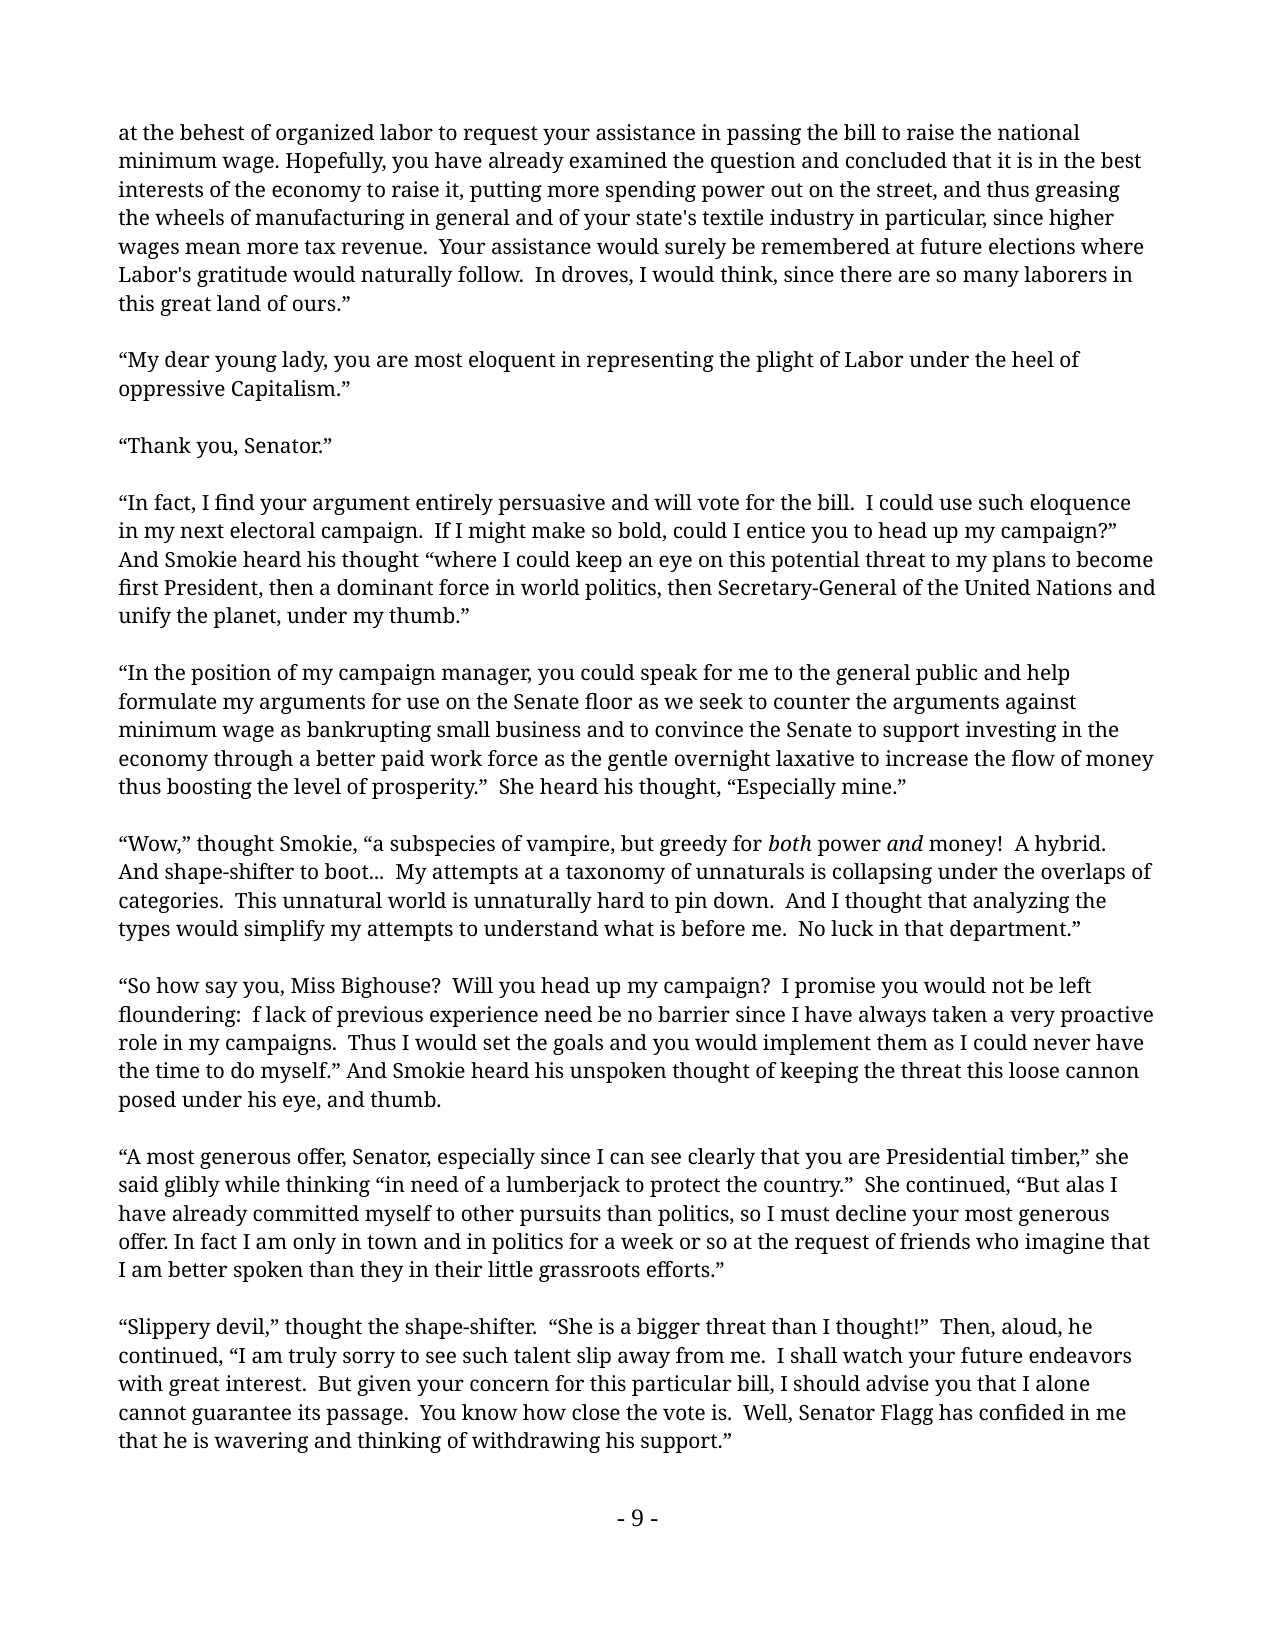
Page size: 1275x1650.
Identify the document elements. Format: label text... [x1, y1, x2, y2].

text “A most generous offer, Senator, especially since I can see clearly that you are Presidential timber,” she said glibly while thinking “in need of a lumberjack to protect the country.” She continued, “But alas I have already committed myself to other pursuits than politics, so I must decline your most generous offer. In fact I am only in town and in politics for a week or so at the request of friends who imagine that I am better spoken than they in their little grassroots efforts.” [118, 1142, 1157, 1284]
text “In fact, I find your argument entirely persuasive and will vote for the bill. I could use such eloquence in my next electoral campaign. If I might make so bold, could I entice you to head up my campaign?” And Smokie heard his thought “where I could keep an eye on this potential threat to my plans to become first President, then a dominant force in world politics, then Secretary-General of the United Nations and unify the planet, under my thumb.” [118, 488, 1157, 630]
text “Slippery devil,” thought the shape-shifter. “She is a bigger threat than I thought!” Then, aloud, he continued, “I am truly sorry to see such talent slip away from me. I shall watch your future endeavors with great interest. But given your concern for this particular bill, I should advise you that I alone cannot guarantee its passage. You know how close the vote is. Well, Senator Flagg has confided in me that he is wavering and thinking of withdrawing his support.” [118, 1312, 1157, 1455]
text “In the position of my campaign manager, you could speak for me to the general public and help formulate my arguments for use on the Senate floor as we seek to counter the arguments against minimum wage as bankrupting small business and to convince the Senate to support investing in the economy through a better paid work force as the gentle overnight laxative to increase the flow of money thus boosting the level of prosperity.” She heard his thought, “Especially mine.” [118, 658, 1157, 801]
text “Thank you, Senator.” [118, 431, 1157, 459]
text at the behest of organized labor to request your assistance in passing the bill to raise the national minimum wage. Hopefully, you have already examined the question and concluded that it is in the best interests of the economy to raise it, putting more spending power out on the street, and thus greasing the wheels of manufacturing in general and of your state's textile industry in particular, since higher wages mean more tax revenue. Your assistance would surely be remembered at future elections where Labor's gratitude would naturally follow. In droves, I would think, since there are so many laborers in this great land of ours.” [118, 118, 1157, 317]
text “Wow,” thought Smokie, “a subspecies of vampire, but greedy for both power and money! A hybrid. And shape-shifter to boot... My attempts at a taxonomy of unnaturals is collapsing under the overlaps of categories. This unnatural world is unnaturally hard to pin down. And I thought that analyzing the types would simplify my attempts to understand what is before me. No luck in that department.” [118, 829, 1157, 943]
text “My dear young lady, you are most eloquent in representing the plight of Labor under the heel of oppressive Capitalism.” [118, 346, 1157, 402]
text “So how say you, Miss Bighouse? Will you head up my campaign? I promise you would not be left floundering: f lack of previous experience need be no barrier since I have always taken a very proactive role in my campaigns. Thus I would set the goals and you would implement them as I could never have the time to do myself.” And Smokie heard his unspoken thought of keeping the threat this loose cannon posed under his eye, and thumb. [118, 971, 1157, 1113]
